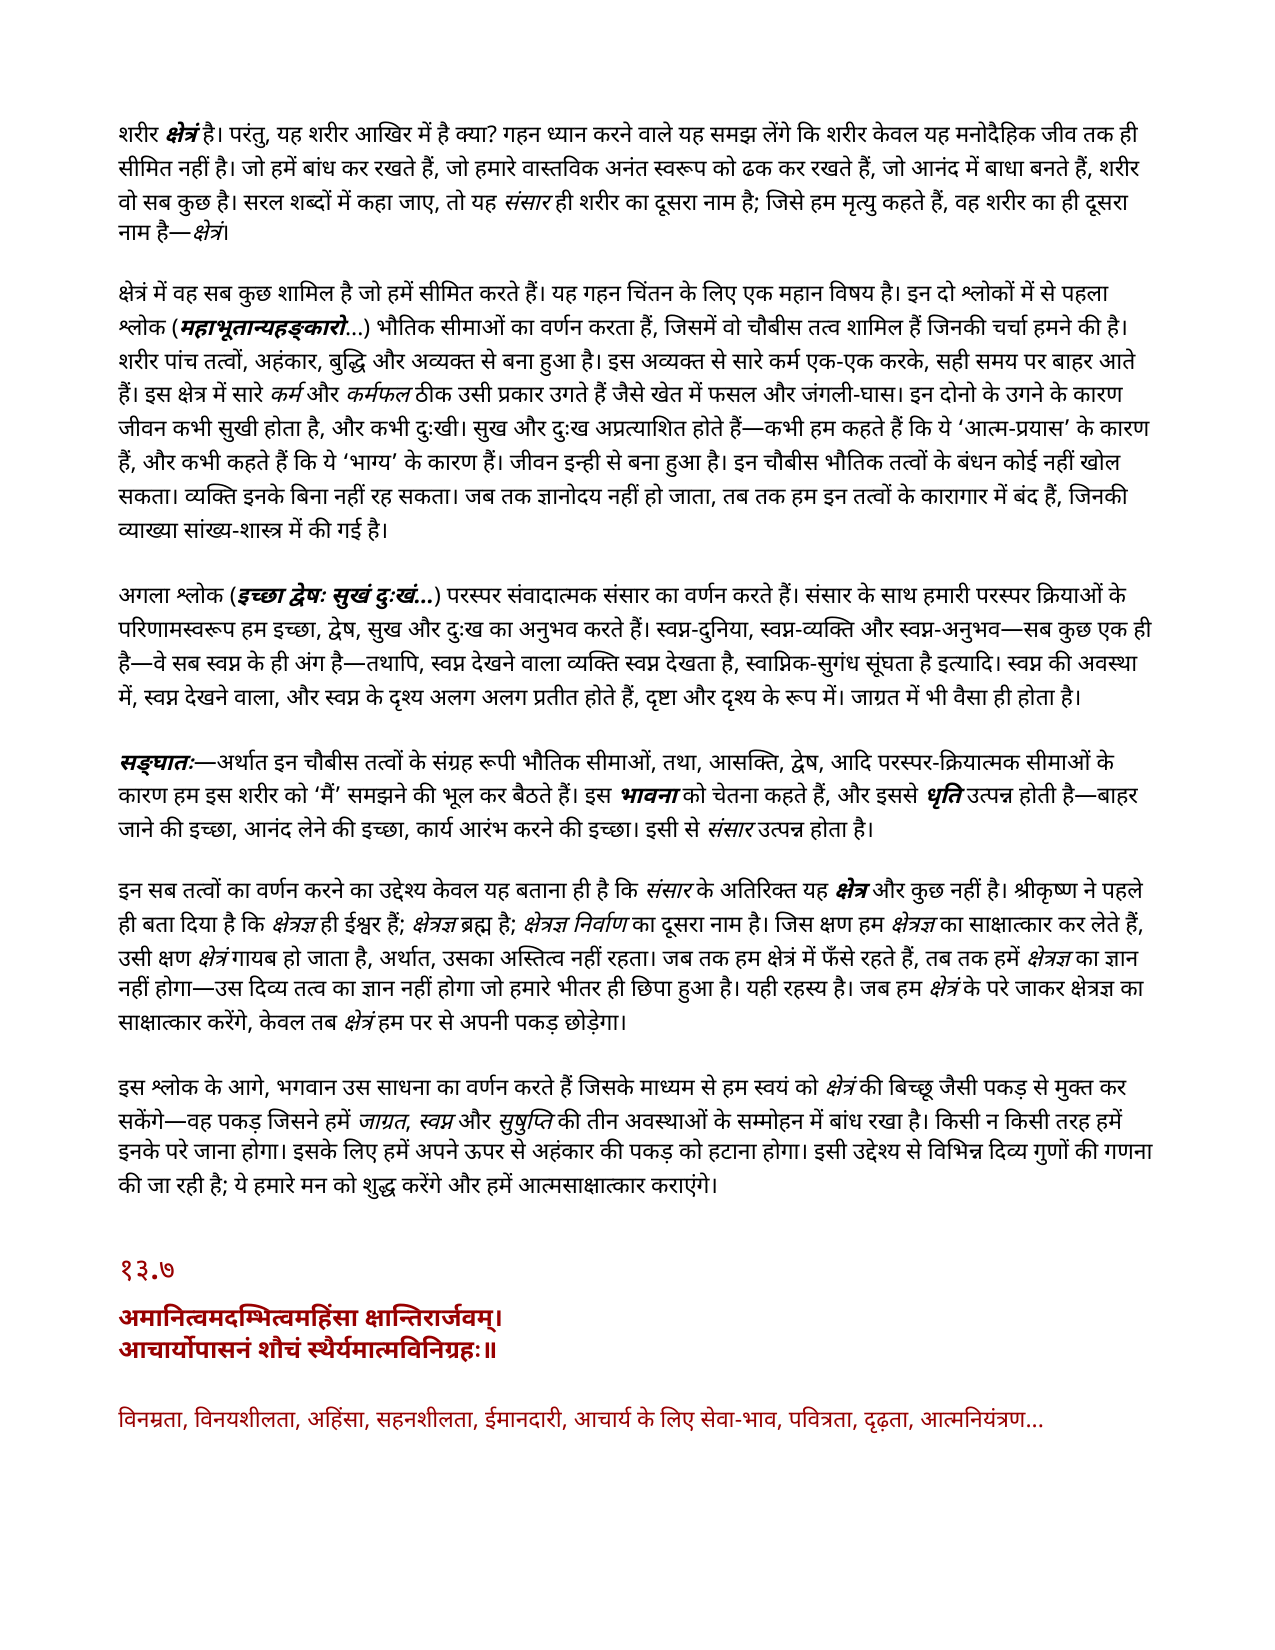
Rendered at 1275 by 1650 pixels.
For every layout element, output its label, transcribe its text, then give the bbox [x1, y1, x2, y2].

text इन सब तत्वों का वर्णन करने का उद्देश्य केवल यह बताना ही है कि संसार के अतिरिक्त यह क्षेत्र और कुछ नहीं है। श्रीकृष्ण ने पहले ही बता दिया है कि क्षेत्रज्ञ ही ईश्वर हैं; क्षेत्रज्ञ ब्रह्म है; क्षेत्रज्ञ निर्वाण का दूसरा नाम है। जिस क्षण हम क्षेत्रज्ञ का साक्षात्कार कर लेते हैं, उसी क्षण क्षेत्रं गायब हो जाता है, अर्थात, उसका अस्तित्व नहीं रहता। जब तक हम क्षेत्रं में फँसे रहते हैं, तब तक हमें क्षेत्रज्ञ का ज्ञान नहीं होगा—उस दिव्य तत्व का ज्ञान नहीं होगा जो हमारे भीतर ही छिपा हुआ है। यही रहस्य है। जब हम क्षेत्रं के परे जाकर क्षेत्रज्ञ का साक्षात्कार करेंगे, केवल तब क्षेत्रं हम पर से अपनी पकड़ छोड़ेगा। [118, 878, 1157, 1040]
text शरीर क्षेत्रं है। परंतु, यह शरीर आखिर में है क्या? गहन ध्यान करने वाले यह समझ लेंगे कि शरीर केवल यह मनोदैहिक जीव तक ही सीमित नहीं है। जो हमें बांध कर रखते हैं, जो हमारे वास्तविक अनंत स्वरूप को ढक कर रखते हैं, जो आनंद में बाधा बनते हैं, शरीर वो सब कुछ है। सरल शब्दों में कहा जाए, तो यह संसार ही शरीर का दूसरा नाम है; जिसे हम मृत्यु कहते हैं, वह शरीर का ही दूसरा नाम है—क्षेत्रं। [118, 118, 1157, 249]
text विनम्रता, विनयशीलता, अहिंसा, सहनशीलता, ईमानदारी, आचार्य के लिए सेवा-भाव, पवित्रता, दृढ़ता, आत्मनियंत्रण... [118, 1403, 1157, 1437]
text इस श्लोक के आगे, भगवान उस साधना का वर्णन करते हैं जिसके माध्यम से हम स्वयं को क्षेत्रं की बिच्छू जैसी पकड़ से मुक्त कर सकेंगे—वह पकड़ जिसने हमें जाग्रत, स्वप्न और सुषुप्ति की तीन अवस्थाओं के सम्मोहन में बांध रखा है। किसी न किसी तरह हमें इनके परे जाना होगा। इसके लिए हमें अपने ऊपर से अहंकार की पकड़ को हटाना होगा। इसी उद्देश्य से विभिन्न दिव्य गुणों की गणना की जा रही है; ये हमारे मन को शुद्ध करेंगे और हमें आत्मसाक्षात्कार कराएंगे। [118, 1071, 1157, 1202]
text आचार्योपासनं शौचं स्थैर्यमात्मविनिग्रहः॥ [118, 1336, 1157, 1369]
text क्षेत्रं में वह सब कुछ शामिल है जो हमें सीमित करते हैं। यह गहन चिंतन के लिए एक महान विषय है। इन दो श्लोकों में से पहला श्लोक (महाभूतान्यहङ्कारो...) भौतिक सीमाओं का वर्णन करता हैं, जिसमें वो चौबीस तत्व शामिल हैं जिनकी चर्चा हमने की है। शरीर पांच तत्वों, अहंकार, बुद्धि और अव्यक्त से बना हुआ है। इस अव्यक्त से सारे कर्म एक-एक करके, सही समय पर बाहर आते हैं। इस क्षेत्र में सारे कर्म और कर्मफल ठीक उसी प्रकार उगते हैं जैसे खेत में फसल और जंगली-घास। इन दोनो के उगने के कारण जीवन कभी सुखी होता है, और कभी दुःखी। सुख और दुःख अप्रत्याशित होते हैं—कभी हम कहते हैं कि ये ‘आत्म-प्रयास’ के कारण हैं, और कभी कहते हैं कि ये ‘भाग्य’ के कारण हैं। जीवन इन्ही से बना हुआ है। इन चौबीस भौतिक तत्वों के बंधन कोई नहीं खोल सकता। व्यक्ति इनके बिना नहीं रह सकता। जब तक ज्ञानोदय नहीं हो जाता, तब तक हम इन तत्वों के कारागार में बंद हैं, जिनकी व्याख्या सांख्य-शास्त्र में की गई है। [118, 281, 1157, 548]
subtitle १३.७ [118, 1248, 1157, 1291]
text सङ्घातः—अर्थात इन चौबीस तत्वों के संग्रह रूपी भौतिक सीमाओं, तथा, आसक्ति, द्वेष, आदि परस्पर-क्रियात्मक सीमाओं के कारण हम इस शरीर को ‘मैं’ समझने की भूल कर बैठते हैं। इस भावना को चेतना कहते हैं, और इससे धृति उत्पन्न होती है—बाहर जाने की इच्छा, आनंद लेने की इच्छा, कार्य आरंभ करने की इच्छा। इसी से संसार उत्पन्न होता है। [118, 746, 1157, 847]
text अमानित्वमदम्भित्वमहिंसा क्षान्तिरार्जवम्। [118, 1304, 1157, 1336]
text अगला श्लोक (इच्छा द्वेषः सुखं दुःखं...) परस्पर संवादात्मक संसार का वर्णन करते हैं। संसार के साथ हमारी परस्पर क्रियाओं के परिणामस्वरूप हम इच्छा, द्वेष, सुख और दुःख का अनुभव करते हैं। स्वप्न-दुनिया, स्वप्न-व्यक्ति और स्वप्न-अनुभव—सब कुछ एक ही है—वे सब स्वप्न के ही अंग है—तथापि, स्वप्न देखने वाला व्यक्ति स्वप्न देखता है, स्वाप्निक-सुगंध सूंघता है इत्यादि। स्वप्न की अवस्था में, स्वप्न देखने वाला, और स्वप्न के दृश्य अलग अलग प्रतीत होते हैं, दृष्टा और दृश्य के रूप में। जाग्रत में भी वैसा ही होता है। [118, 579, 1157, 714]
